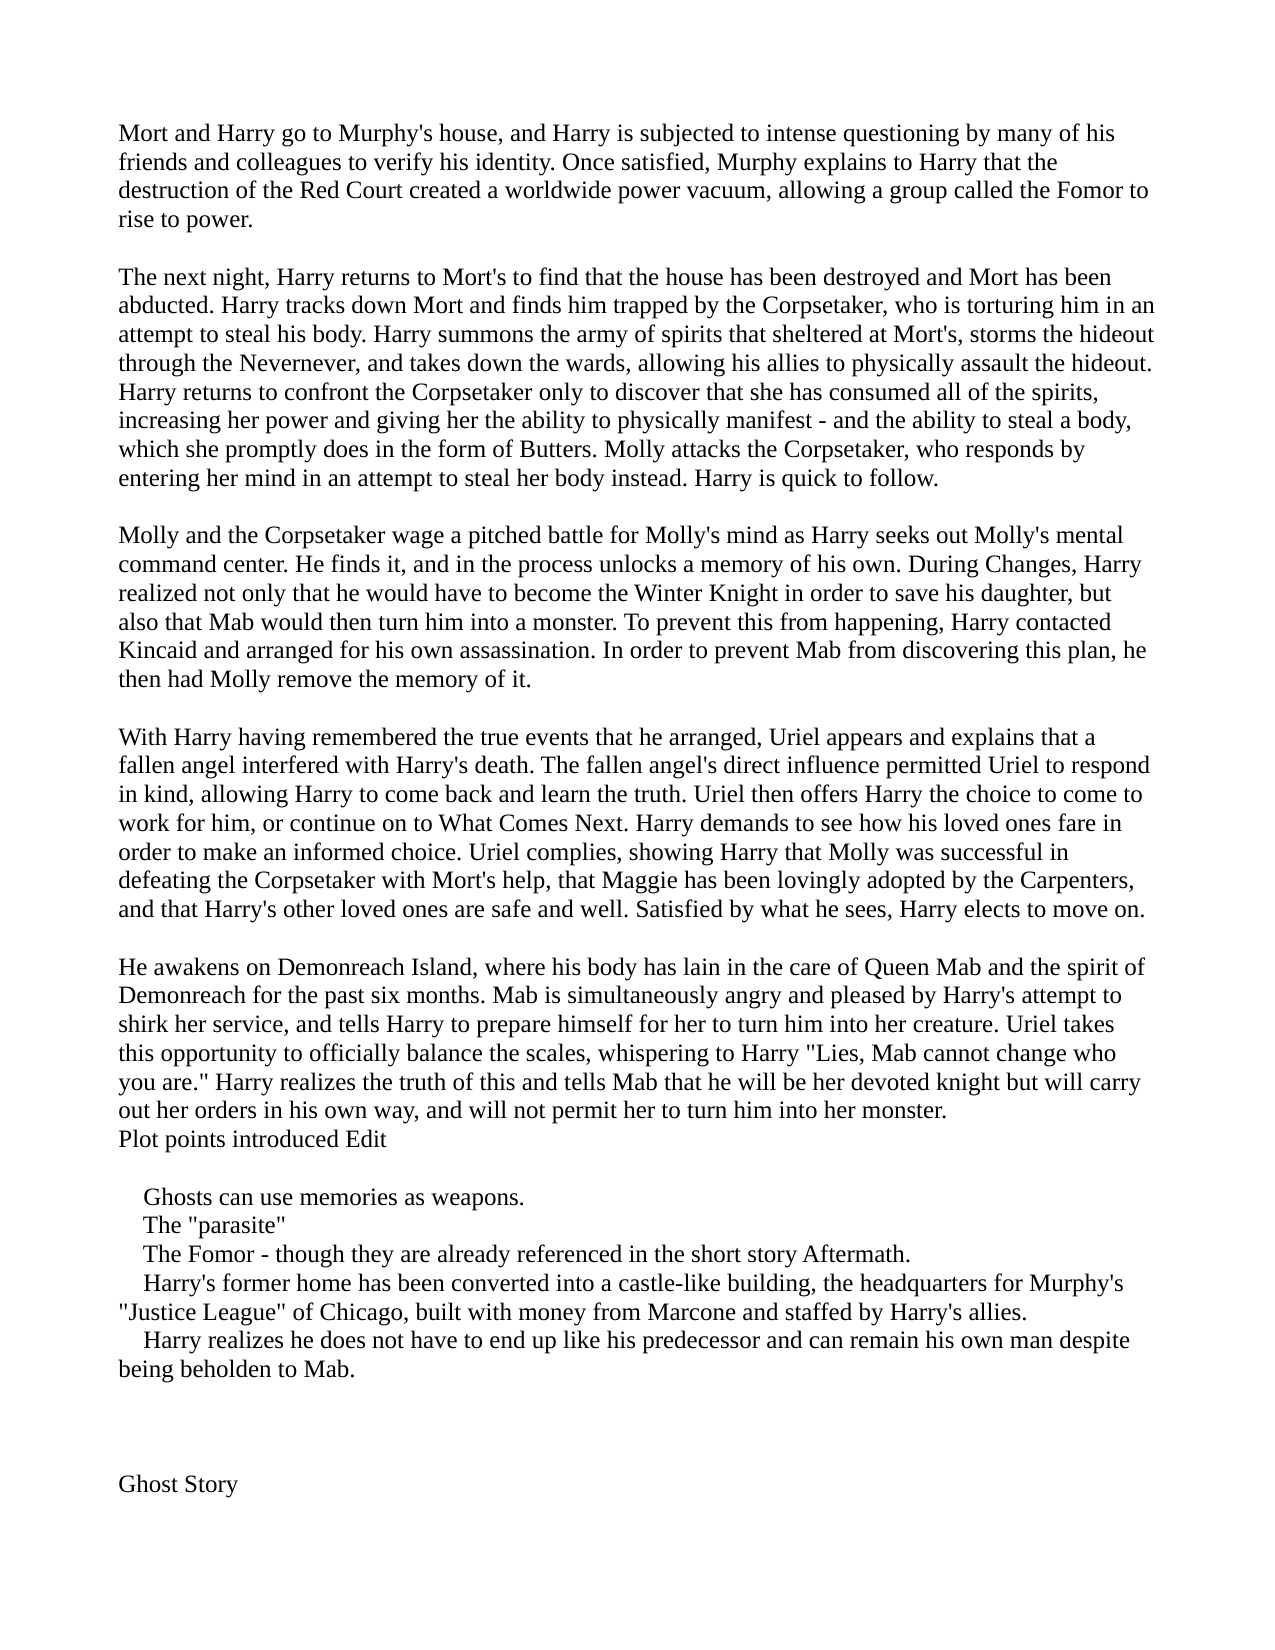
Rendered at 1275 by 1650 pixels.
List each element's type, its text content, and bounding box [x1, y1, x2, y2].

text He awakens on Demonreach Island, where his body has lain in the care of Queen Mab and the spirit of Demonreach for the past six months. Mab is simultaneously angry and pleased by Harry's attempt to shirk her service, and tells Harry to prepare himself for her to turn him into her creature. Uriel takes this opportunity to officially balance the scales, whispering to Harry "Lies, Mab cannot change who you are." Harry realizes the truth of this and tells Mab that he will be her devoted knight but will carry out her orders in his own way, and will not permit her to turn him into her monster. [118, 952, 1157, 1124]
text The next night, Harry returns to Mort's to find that the house has been destroyed and Mort has been abducted. Harry tracks down Mort and finds him trapped by the Corpsetaker, who is torturing him in an attempt to steal his body. Harry summons the army of spirits that sheltered at Mort's, storms the hideout through the Nevernever, and takes down the wards, allowing his allies to physically assault the hideout. Harry returns to confront the Corpsetaker only to discover that she has consumed all of the spirits, increasing her power and giving her the ability to physically manifest - and the ability to steal a body, which she promptly does in the form of Butters. Molly attacks the Corpsetaker, who responds by entering her mind in an attempt to steal her body instead. Harry is quick to follow. [118, 262, 1157, 492]
text Plot points introduced Edit [118, 1124, 1157, 1153]
text The Fomor - though they are already referenced in the short story Aftermath. [118, 1239, 1157, 1268]
text Harry realizes he does not have to end up like his predecessor and can remain his own man despite being beholden to Mab. [118, 1326, 1157, 1383]
text Ghosts can use memories as weapons. [118, 1182, 1157, 1211]
text Mort and Harry go to Murphy's house, and Harry is subjected to intense questioning by many of his friends and colleagues to verify his identity. Once satisfied, Murphy explains to Harry that the destruction of the Red Court created a worldwide power vacuum, allowing a group called the Fomor to rise to power. [118, 118, 1157, 233]
text Harry's former home has been converted into a castle-like building, the headquarters for Murphy's "Justice League" of Chicago, built with money from Marcone and staffed by Harry's allies. [118, 1268, 1157, 1326]
text With Harry having remembered the true events that he arranged, Uriel appears and explains that a fallen angel interfered with Harry's death. The fallen angel's direct influence permitted Uriel to respond in kind, allowing Harry to come back and learn the truth. Uriel then offers Harry the choice to come to work for him, or continue on to What Comes Next. Harry demands to see how his loved ones fare in order to make an informed choice. Uriel complies, showing Harry that Molly was successful in defeating the Corpsetaker with Mort's help, that Maggie has been lovingly adopted by the Carpenters, and that Harry's other loved ones are safe and well. Satisfied by what he sees, Harry elects to move on. [118, 722, 1157, 923]
text Ghost Story [118, 1469, 1157, 1498]
text Molly and the Corpsetaker wage a pitched battle for Molly's mind as Harry seeks out Molly's mental command center. He finds it, and in the process unlocks a memory of his own. During Changes, Harry realized not only that he would have to become the Winter Knight in order to save his daughter, but also that Mab would then turn him into a monster. To prevent this from happening, Harry contacted Kincaid and arranged for his own assassination. In order to prevent Mab from discovering this plan, he then had Molly remove the memory of it. [118, 521, 1157, 693]
text The "parasite" [118, 1211, 1157, 1239]
